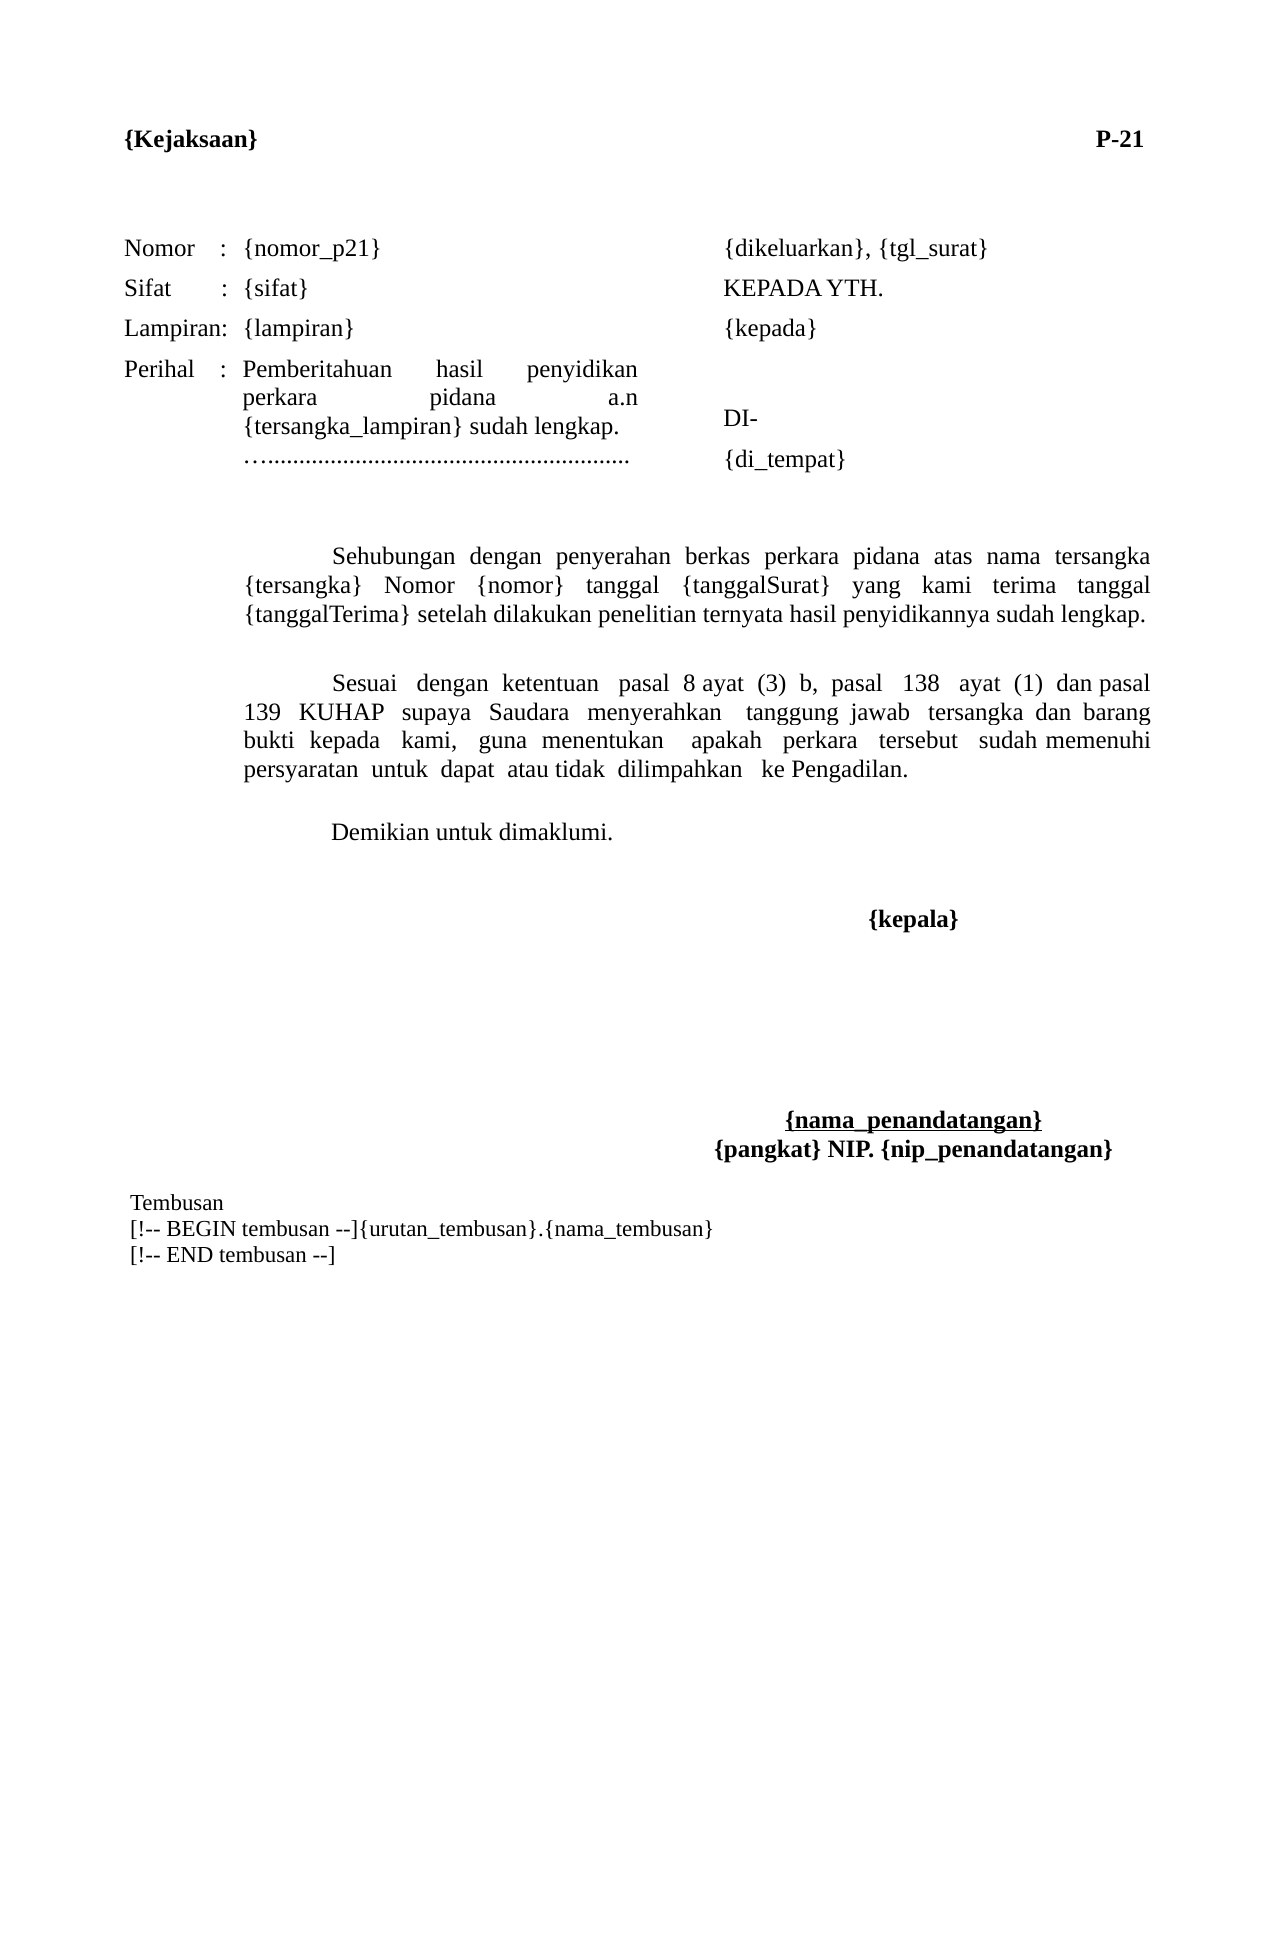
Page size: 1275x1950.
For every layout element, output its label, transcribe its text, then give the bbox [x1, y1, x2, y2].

table_cell Sifat : [118, 268, 237, 308]
table_cell Perihal : [118, 348, 237, 478]
text [!-- BEGIN tembusan --]{urutan_tembusan}.{nama_tembusan} [130, 1215, 1157, 1241]
table_header [118, 662, 237, 789]
table_cell {di_tempat} [717, 438, 1157, 478]
table_cell {sifat} [237, 268, 717, 308]
table_cell {nomor_p21} [237, 227, 717, 267]
table_header {Kejaksaan} [118, 118, 1090, 158]
table_header [118, 187, 237, 227]
text [!-- END tembusan --] [130, 1241, 1157, 1268]
table_header [118, 904, 669, 1162]
text Tembusan [130, 1189, 1157, 1215]
table_cell [644, 348, 717, 478]
table_cell KEPADA YTH. [717, 268, 1157, 308]
table_header Sesuai dengan ketentuan pasal 8 ayat (3) b, pasal 138 ayat (1) dan pasal 139 KUHAP supaya Saudara menyerahkan tanggung jawab tersangka dan barang bukti kepada kami, guna menentukan apakah perkara tersebut sudah memenuhi persyaratan untuk dapat atau tidak dilimpahkan ke Pengadilan. [238, 662, 1157, 789]
table_header [118, 536, 237, 633]
table_header Sehubungan dengan penyerahan berkas perkara pidana atas nama tersangka {tersangka} Nomor {nomor} tanggal {tanggalSurat} yang kami terima tanggal {tanggalTerima} setelah dilakukan penelitian ternyata hasil penyidikannya sudah lengkap. [238, 536, 1157, 633]
table_header [717, 187, 1157, 227]
table_cell {lampiran} [237, 308, 717, 348]
table_header [237, 187, 717, 227]
table_cell Lampiran: [118, 308, 237, 348]
text Demikian untuk dimaklumi. [242, 817, 1157, 846]
table_cell {dikeluarkan}, {tgl_surat} [717, 227, 1157, 267]
table_cell {kepada} [717, 308, 1157, 398]
table_cell Nomor : [118, 227, 237, 267]
table_cell Pemberitahuan hasil penyidikan perkara pidana a.n {tersangka_lampiran} sudah lengkap. ….......................................................... [237, 348, 644, 478]
table_cell DI- [717, 398, 1157, 438]
table_header P-21 [1090, 118, 1157, 158]
table_header {kepala} {nama_penandatangan} {pangkat} NIP. {nip_penandatangan} [670, 904, 1157, 1162]
